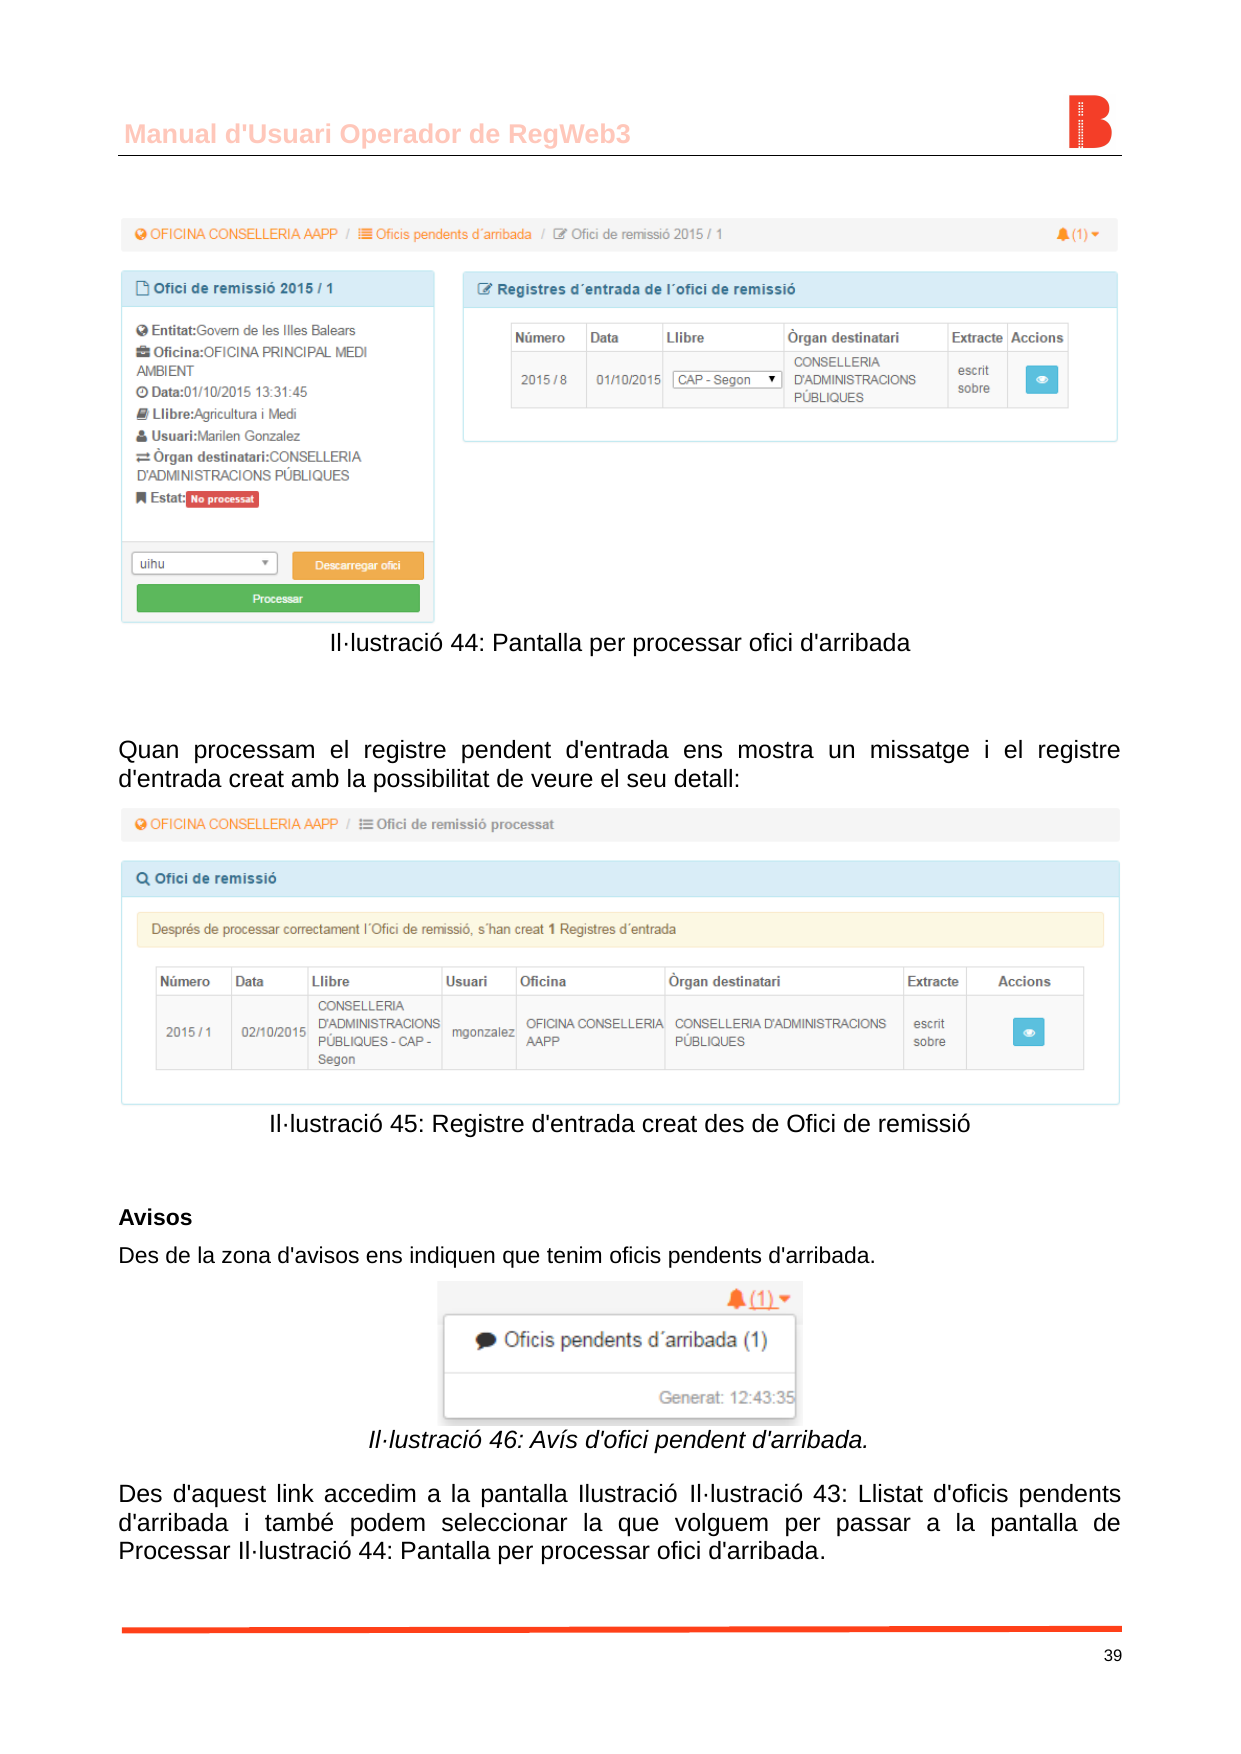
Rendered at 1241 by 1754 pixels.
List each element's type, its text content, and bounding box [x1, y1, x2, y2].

picture [1063, 94, 1117, 150]
text Il·lustració 44: Pantalla per processar ofici d'arribada [118, 628, 1122, 657]
picture [118, 215, 1123, 628]
text Des d'aquest link accedim a la pantalla Ilustració Il·lustració 43: Llistat d'oficis pendents d'arribada i també podem seleccionar la que volguem per passar a la pantalla de Processar Il·lustració 44: Pantalla per processar ofici d'arribada. [118, 1479, 1122, 1565]
text Avisos [118, 1204, 1122, 1230]
picture [437, 1281, 803, 1426]
text Il·lustració 46: Avís d'ofici pendent d'arribada. [118, 1294, 1122, 1454]
text Il·lustració 45: Registre d'entrada creat des de Ofici de remissió [118, 1109, 1122, 1137]
text Des de la zona d'avisos ens indiquen que tenim oficis pendents d'arribada. [118, 1242, 1122, 1269]
picture [118, 805, 1123, 1109]
text Quan processam el registre pendent d'entrada ens mostra un missatge i el registre d'entrada creat amb la possibilitat de veure el seu detall: [118, 735, 1122, 793]
